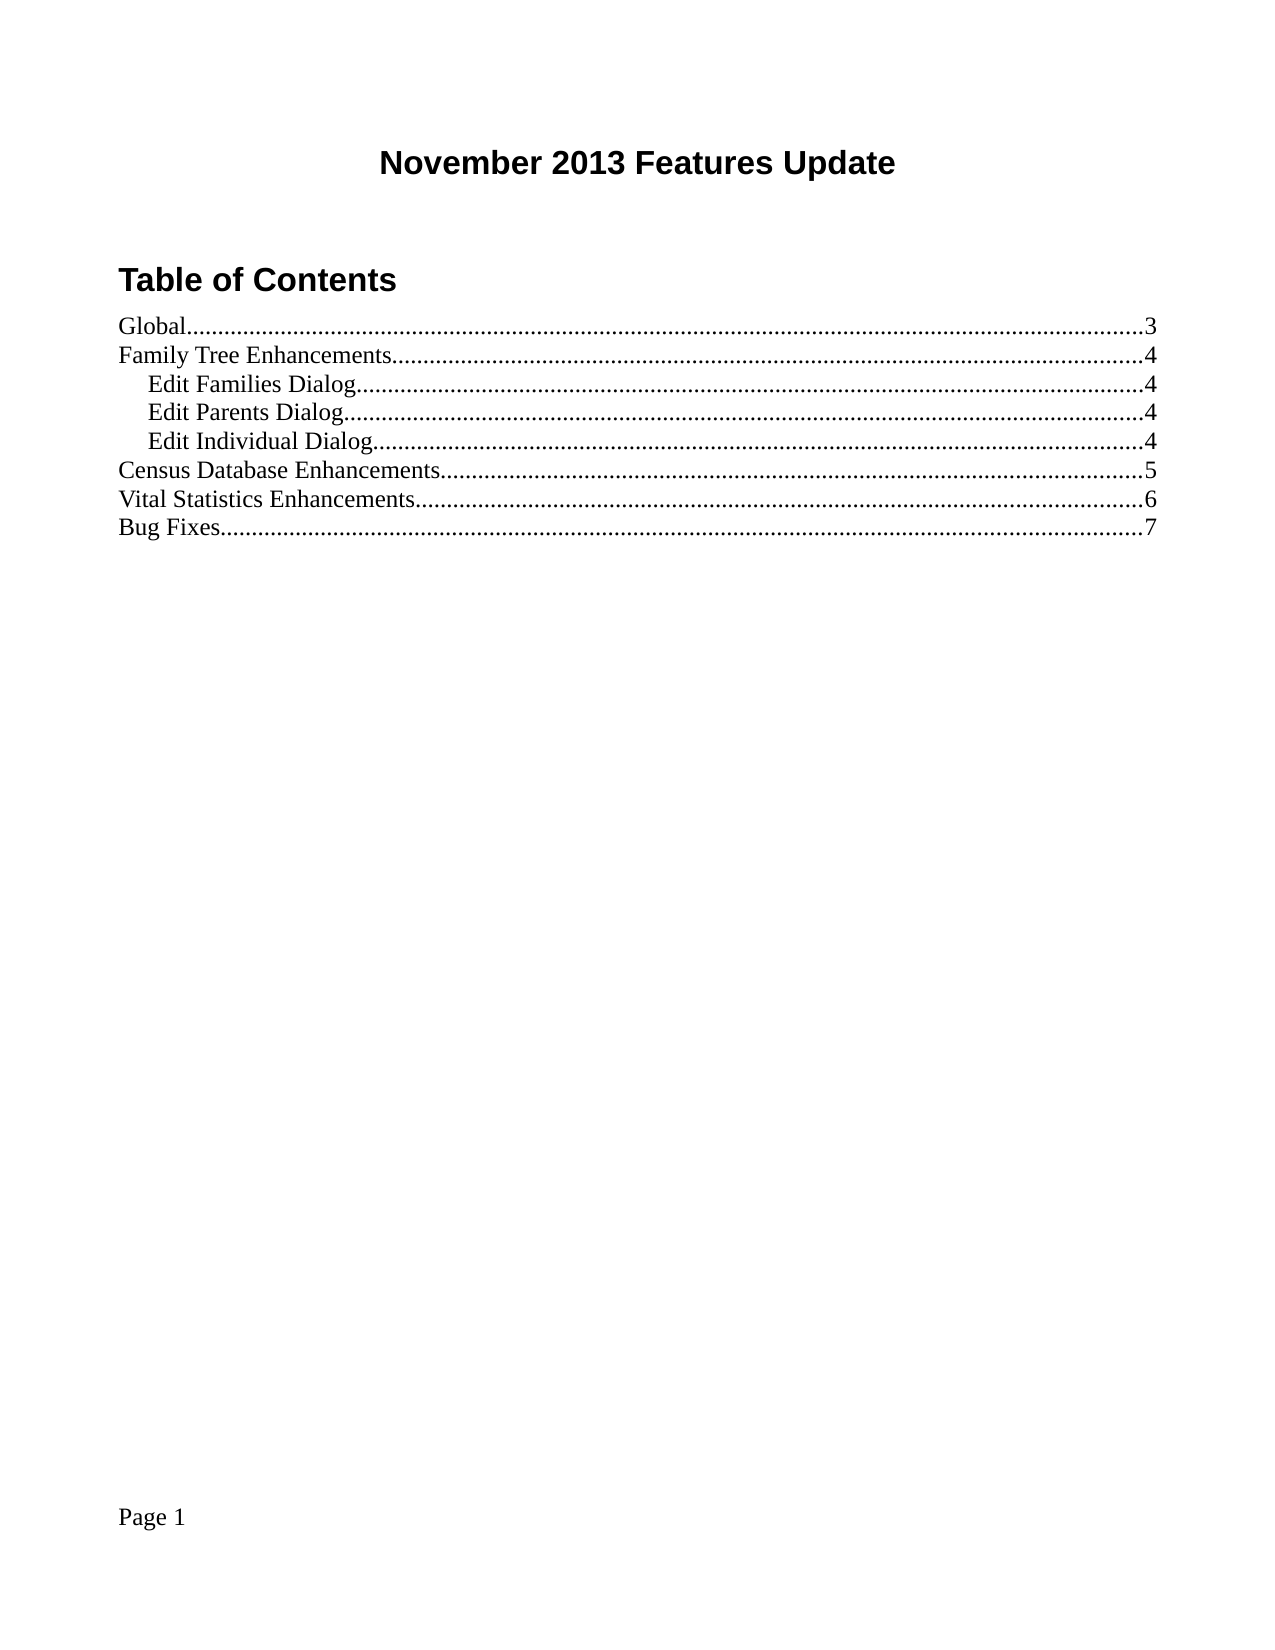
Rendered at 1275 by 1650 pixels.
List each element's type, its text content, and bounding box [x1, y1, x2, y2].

text Edit Parents Dialog 4 [148, 397, 1157, 426]
subtitle November 2013 Features Update [118, 143, 1157, 182]
text Family Tree Enhancements 4 [118, 340, 1157, 369]
text Edit Individual Dialog 4 [148, 426, 1157, 455]
text Global 3 [118, 311, 1157, 340]
subtitle Table of Contents [118, 260, 1157, 299]
text Edit Families Dialog 4 [148, 369, 1157, 397]
text Census Database Enhancements 5 [118, 455, 1157, 484]
text Bug Fixes 7 [118, 512, 1157, 541]
text Vital Statistics Enhancements 6 [118, 484, 1157, 512]
